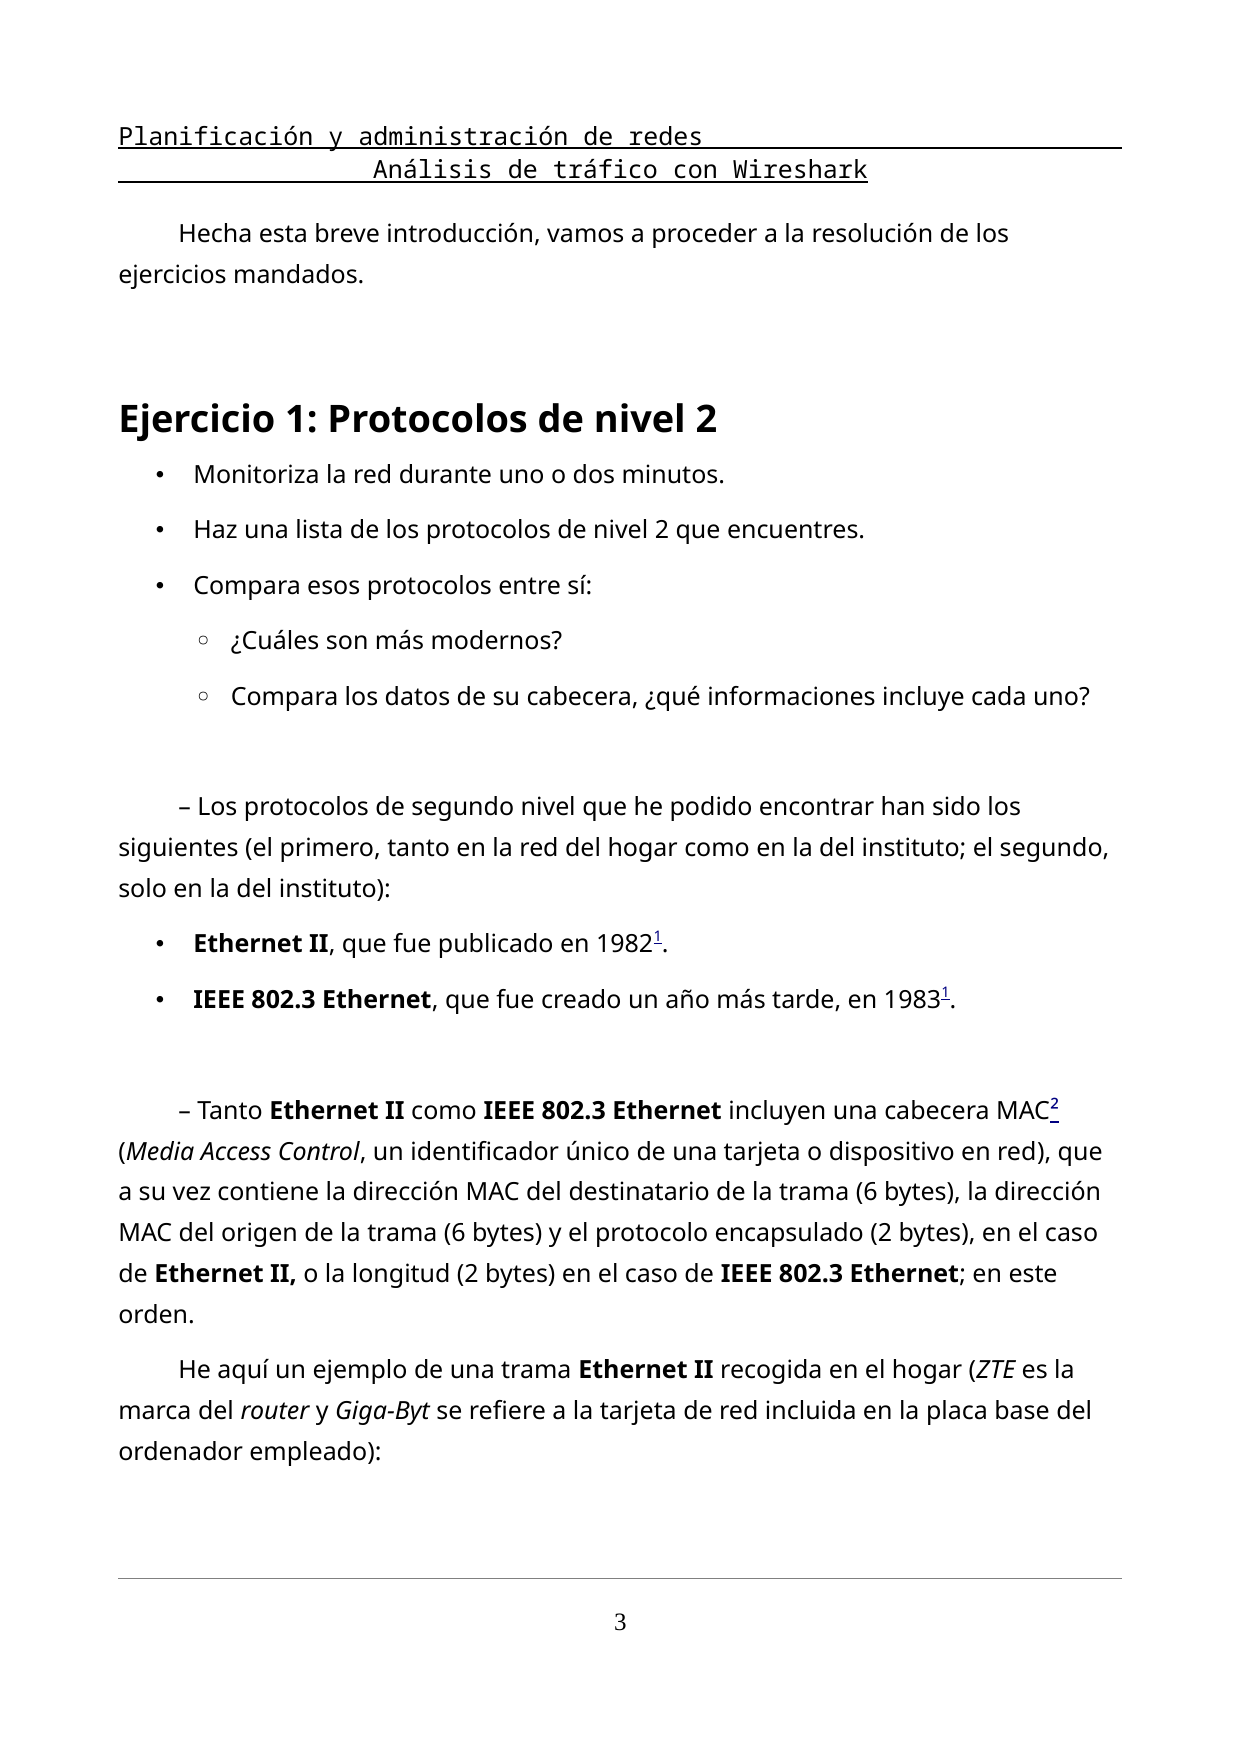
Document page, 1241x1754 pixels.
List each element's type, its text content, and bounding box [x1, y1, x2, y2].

subtitle Ejercicio 1: Protocolos de nivel 2 [118, 392, 1122, 444]
list Compara los datos de su cabecera, ¿qué informaciones incluye cada uno? [193, 678, 1122, 712]
list IEEE 802.3 Ethernet, que fue creado un año más tarde, en 19831. [156, 982, 1122, 1016]
text He aquí un ejemplo de una trama Ethernet II recogida en el hogar (ZTE es la marca del router y Giga-Byt se refiere a la tarjeta de red incluida en la placa base del ordenador empleado): [118, 1352, 1122, 1468]
text Hecha esta breve introducción, vamos a proceder a la resolución de los ejercicios mandados. [118, 216, 1122, 291]
list Compara esos protocolos entre sí: [156, 567, 1122, 601]
list ¿Cuáles son más modernos? [193, 623, 1122, 657]
text – Tanto Ethernet II como IEEE 802.3 Ethernet incluyen una cabecera MAC² (Media Access Control, un identificador único de una tarjeta o dispositivo en red), que a su vez contiene la dirección MAC del destinatario de la trama (6 bytes), la dirección MAC del origen de la trama (6 bytes) y el protocolo encapsulado (2 bytes), en el caso de Ethernet II, o la longitud (2 bytes) en el caso de IEEE 802.3 Ethernet; en este orden. [118, 1092, 1122, 1331]
list Haz una lista de los protocolos de nivel 2 que encuentres. [156, 512, 1122, 546]
text – Los protocolos de segundo nivel que he podido encontrar han sido los siguientes (el primero, tanto en la red del hogar como en la del instituto; el segundo, solo en la del instituto): [118, 789, 1122, 905]
list Monitoriza la red durante uno o dos minutos. [156, 457, 1122, 491]
list Ethernet II, que fue publicado en 19821. [156, 926, 1122, 960]
